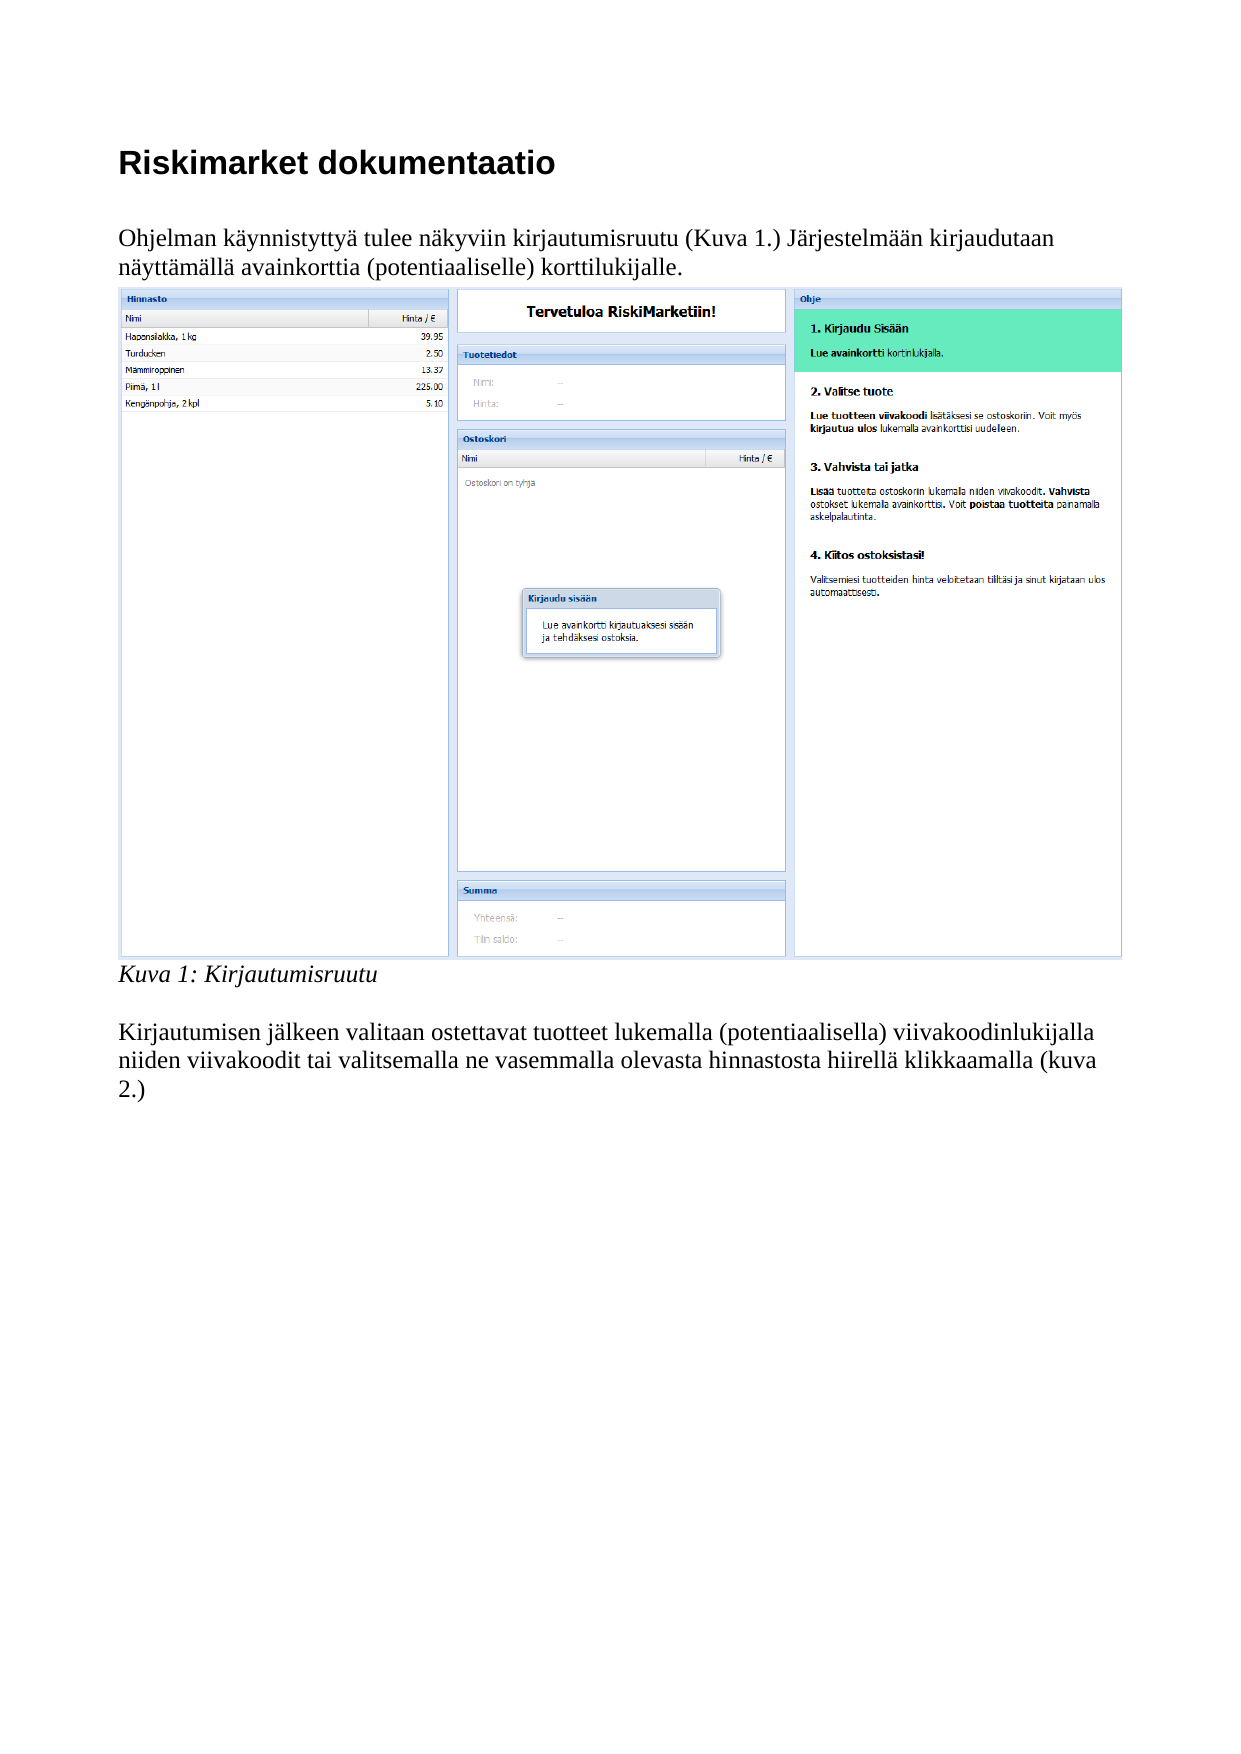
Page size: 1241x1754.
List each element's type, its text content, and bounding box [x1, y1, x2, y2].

text Ohjelman käynnistyttyä tulee näkyviin kirjautumisruutu (Kuva 1.) Järjestelmään kirjaudutaan näyttämällä avainkorttia (potentiaaliselle) korttilukijalle. [118, 223, 1122, 281]
text [118, 281, 1122, 287]
text Kirjautumisen jälkeen valitaan ostettavat tuotteet lukemalla (potentiaalisella) viivakoodinlukijalla niiden viivakoodit tai valitsemalla ne vasemmalla olevasta hinnastosta hiirellä klikkaamalla (kuva 2.) [118, 1017, 1122, 1103]
picture [118, 287, 1123, 960]
text Kuva 1: Kirjautumisruutu [118, 960, 1122, 988]
subtitle Riskimarket dokumentaatio [118, 143, 1122, 182]
